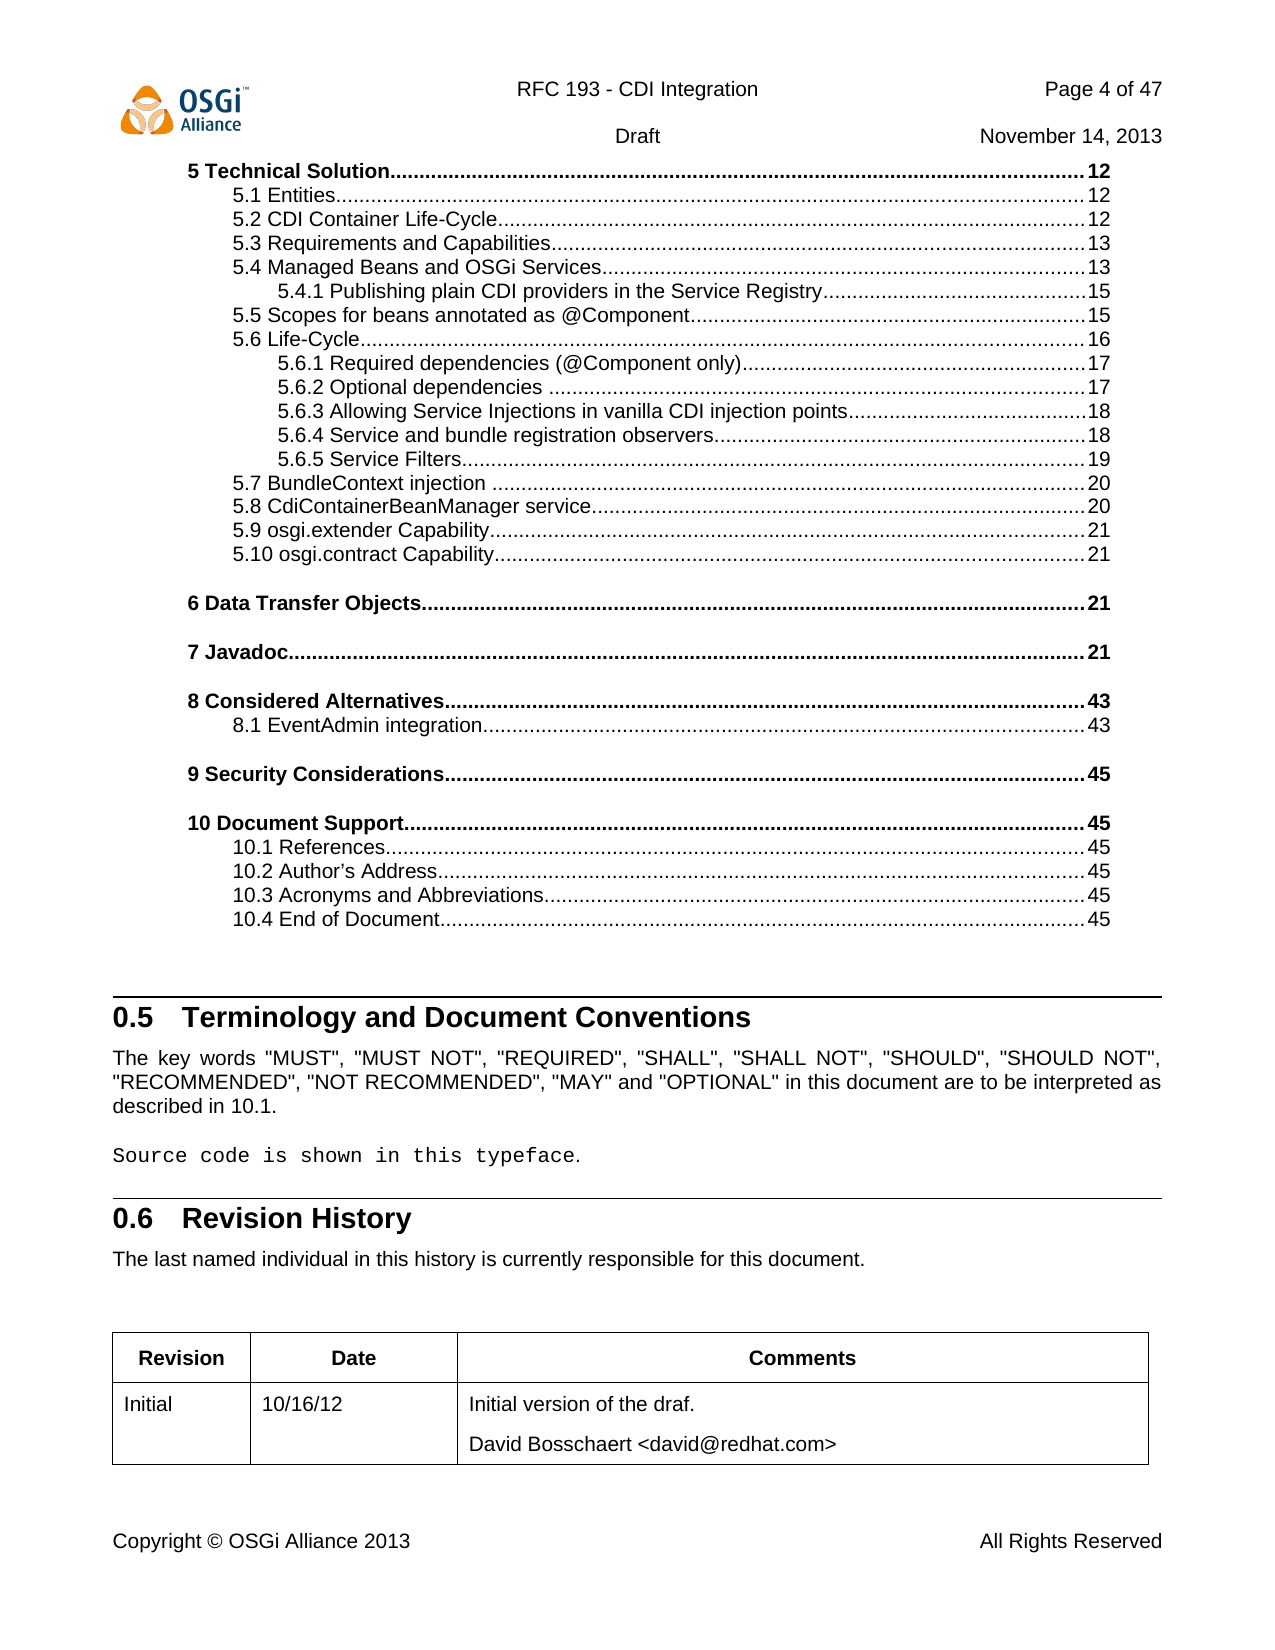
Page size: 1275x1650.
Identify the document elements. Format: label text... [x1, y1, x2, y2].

text Source code is shown in this typeface. [112, 1142, 1162, 1168]
text 5.9 osgi.extender Capability 21 [232, 518, 1162, 542]
text 5.4 Managed Beans and OSGi Services 13 [232, 255, 1162, 279]
table_header Comments [458, 1333, 1148, 1382]
text 5.1 Entities 12 [232, 183, 1162, 207]
text 10.3 Acronyms and Abbreviations 45 [232, 883, 1162, 907]
text 5.2 CDI Container Life-Cycle 12 [232, 207, 1162, 231]
text 8.1 EventAdmin integration 43 [232, 713, 1162, 737]
text 5 Technical Solution 12 [187, 159, 1162, 183]
text 5.6.1 Required dependencies (@Component only) 17 [277, 351, 1162, 374]
table_header Revision [113, 1333, 250, 1382]
text 9 Security Considerations 45 [187, 762, 1162, 786]
text 10.1 References 45 [232, 835, 1162, 859]
table_header Date [251, 1333, 457, 1382]
text 5.6.5 Service Filters 19 [277, 446, 1162, 470]
text 5.6.4 Service and bundle registration observers 18 [277, 422, 1162, 446]
text 5.6 Life-Cycle 16 [232, 327, 1162, 351]
text 5.8 CdiContainerBeanManager service 20 [232, 494, 1162, 518]
text 7 Javadoc 21 [187, 640, 1162, 664]
text 5.10 osgi.contract Capability 21 [232, 542, 1162, 566]
text 5.5 Scopes for beans annotated as @Component 15 [232, 303, 1162, 327]
text 5.4.1 Publishing plain CDI providers in the Service Registry 15 [277, 279, 1162, 303]
text 8 Considered Alternatives 43 [187, 689, 1162, 713]
text 5.7 BundleContext injection 20 [232, 470, 1162, 494]
text The last named individual in this history is currently responsible for this document. [112, 1247, 1162, 1271]
subtitle Terminology and Document Conventions [112, 997, 1162, 1033]
text 10.2 Author’s Address 45 [232, 859, 1162, 883]
text 5.6.2 Optional dependencies 17 [277, 374, 1162, 398]
table_cell Initial version of the draf. David Bosschaert <david@redhat.com> [458, 1383, 1148, 1464]
text 5.3 Requirements and Capabilities 13 [232, 231, 1162, 255]
text The key words "MUST", "MUST NOT", "REQUIRED", "SHALL", "SHALL NOT", "SHOULD", "SHOULD NOT", "RECOMMENDED", "NOT RECOMMENDED", "MAY" and "OPTIONAL" in this document are to be interpreted as described in 1. [112, 1046, 1162, 1117]
table_cell Initial [113, 1383, 250, 1464]
text 10.4 End of Document 45 [232, 907, 1162, 931]
picture [113, 78, 257, 142]
text 5.6.3 Allowing Service Injections in vanilla CDI injection points 18 [277, 398, 1162, 422]
table_cell 16/10/12 [251, 1383, 457, 1464]
text 10 Document Support 45 [187, 811, 1162, 835]
text 6 Data Transfer Objects 21 [187, 591, 1162, 615]
subtitle Revision History [112, 1199, 1162, 1234]
